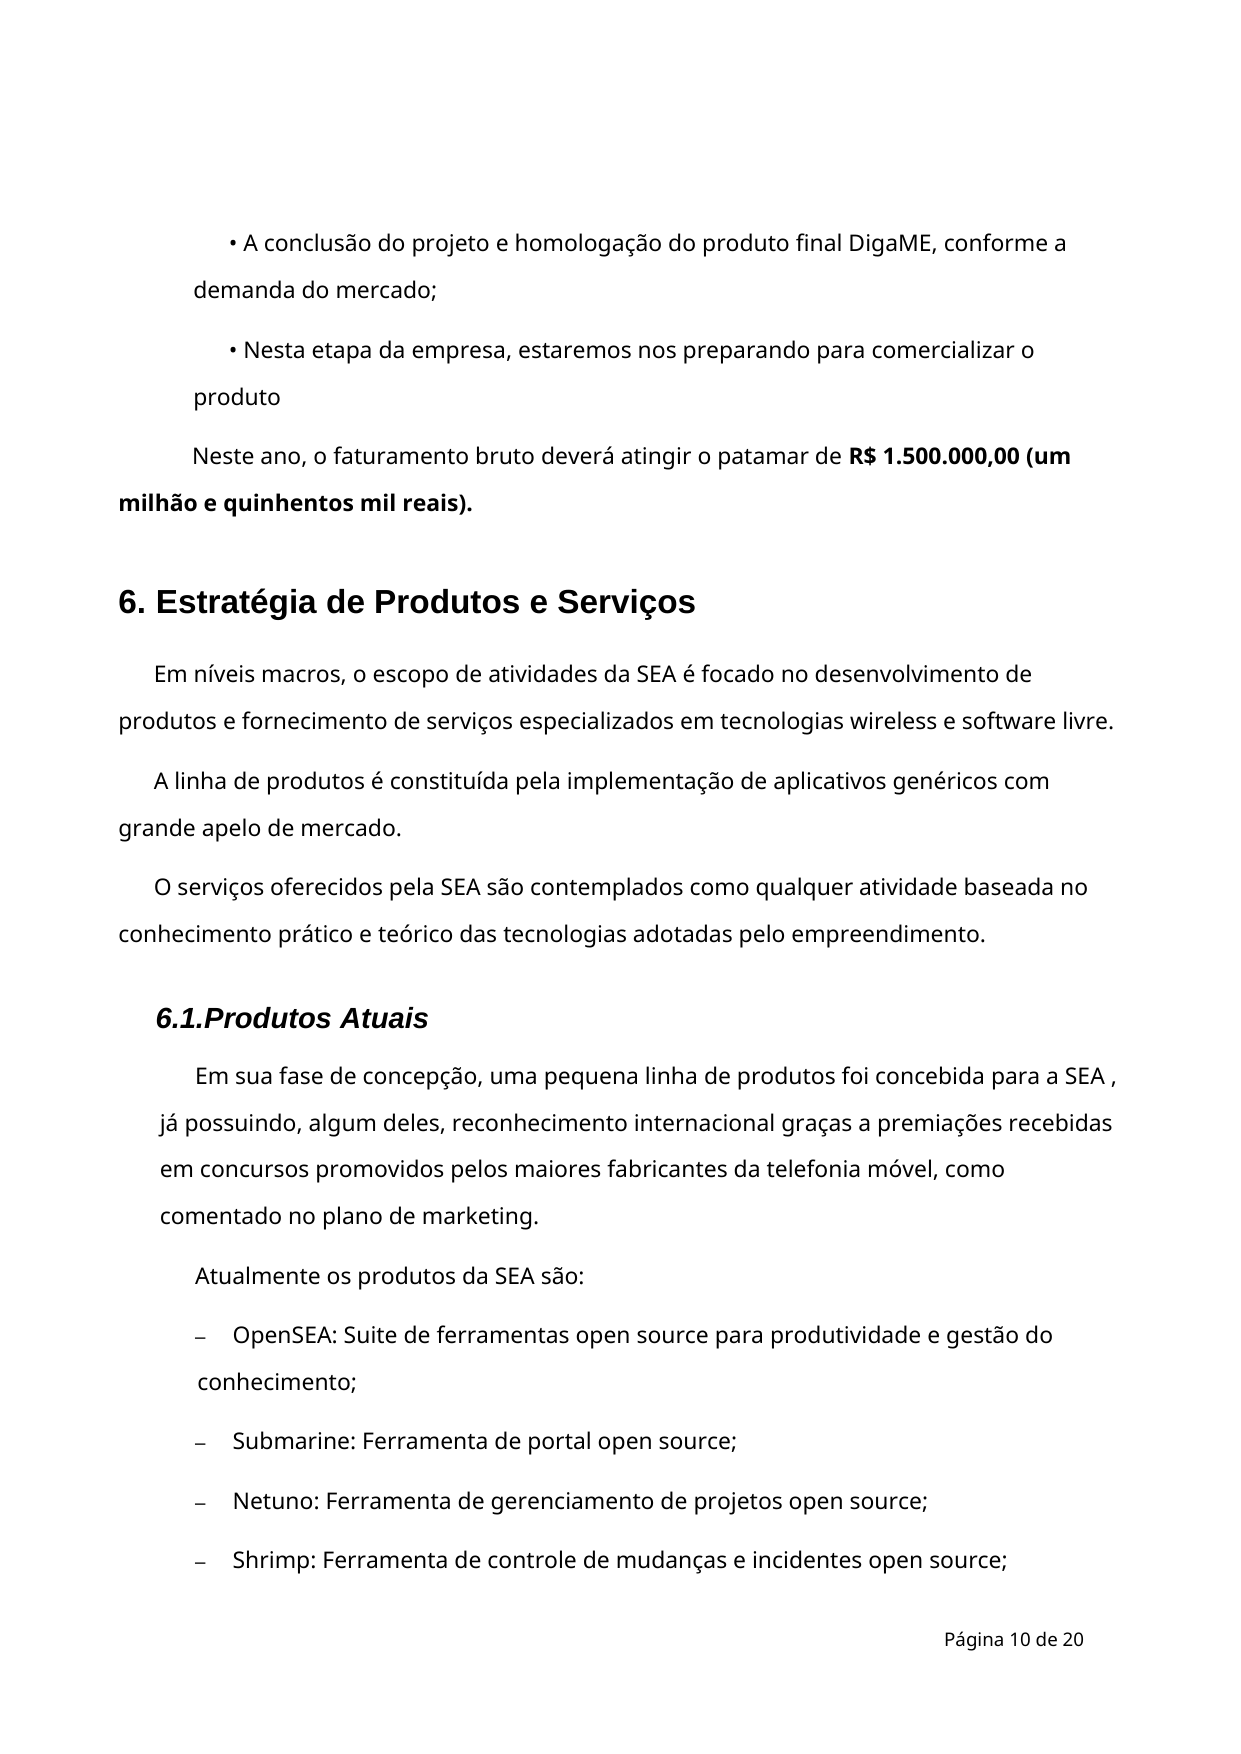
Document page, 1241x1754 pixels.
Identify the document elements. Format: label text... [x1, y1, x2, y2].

text O serviços oferecidos pela SEA são contemplados como qualquer atividade baseada no conhecimento prático e teórico das tecnologias adotadas pelo empreendimento. [118, 871, 1122, 949]
subtitle Produtos Atuais [155, 1002, 1122, 1035]
text Em sua fase de concepção, uma pequena linha de produtos foi concebida para a SEA , já possuindo, algum deles, reconhecimento internacional graças a premiações recebidas em concursos promovidos pelos maiores fabricantes da telefonia móvel, como comentado no plano de marketing. [159, 1060, 1122, 1232]
text A linha de produtos é constituída pela implementação de aplicativos genéricos com grande apelo de mercado. [118, 764, 1122, 843]
text Atualmente os produtos da SEA são: [159, 1260, 1122, 1291]
text • A conclusão do projeto e homologação do produto final DigaME, conforme a demanda do mercado; [193, 227, 1122, 305]
list Netuno: Ferramenta de gerenciamento de projetos open source; [159, 1485, 1122, 1516]
list Submarine: Ferramenta de portal open source; [159, 1425, 1122, 1457]
text • Nesta etapa da empresa, estaremos nos preparando para comercializar o produto [193, 333, 1122, 412]
text Neste ano, o faturamento bruto deverá atingir o patamar de R$ 1.500.000,00 (um milhão e quinhentos mil reais). [118, 440, 1122, 518]
text Em níveis macros, o escopo de atividades da SEA é focado no desenvolvimento de produtos e fornecimento de serviços especializados em tecnologias wireless e software livre. [118, 658, 1122, 736]
subtitle Estratégia de Produtos e Serviços [118, 583, 1122, 621]
list Shrimp: Ferramenta de controle de mudanças e incidentes open source; [159, 1544, 1122, 1575]
list OpenSEA: Suite de ferramentas open source para produtividade e gestão do conhecimento; [159, 1319, 1122, 1397]
